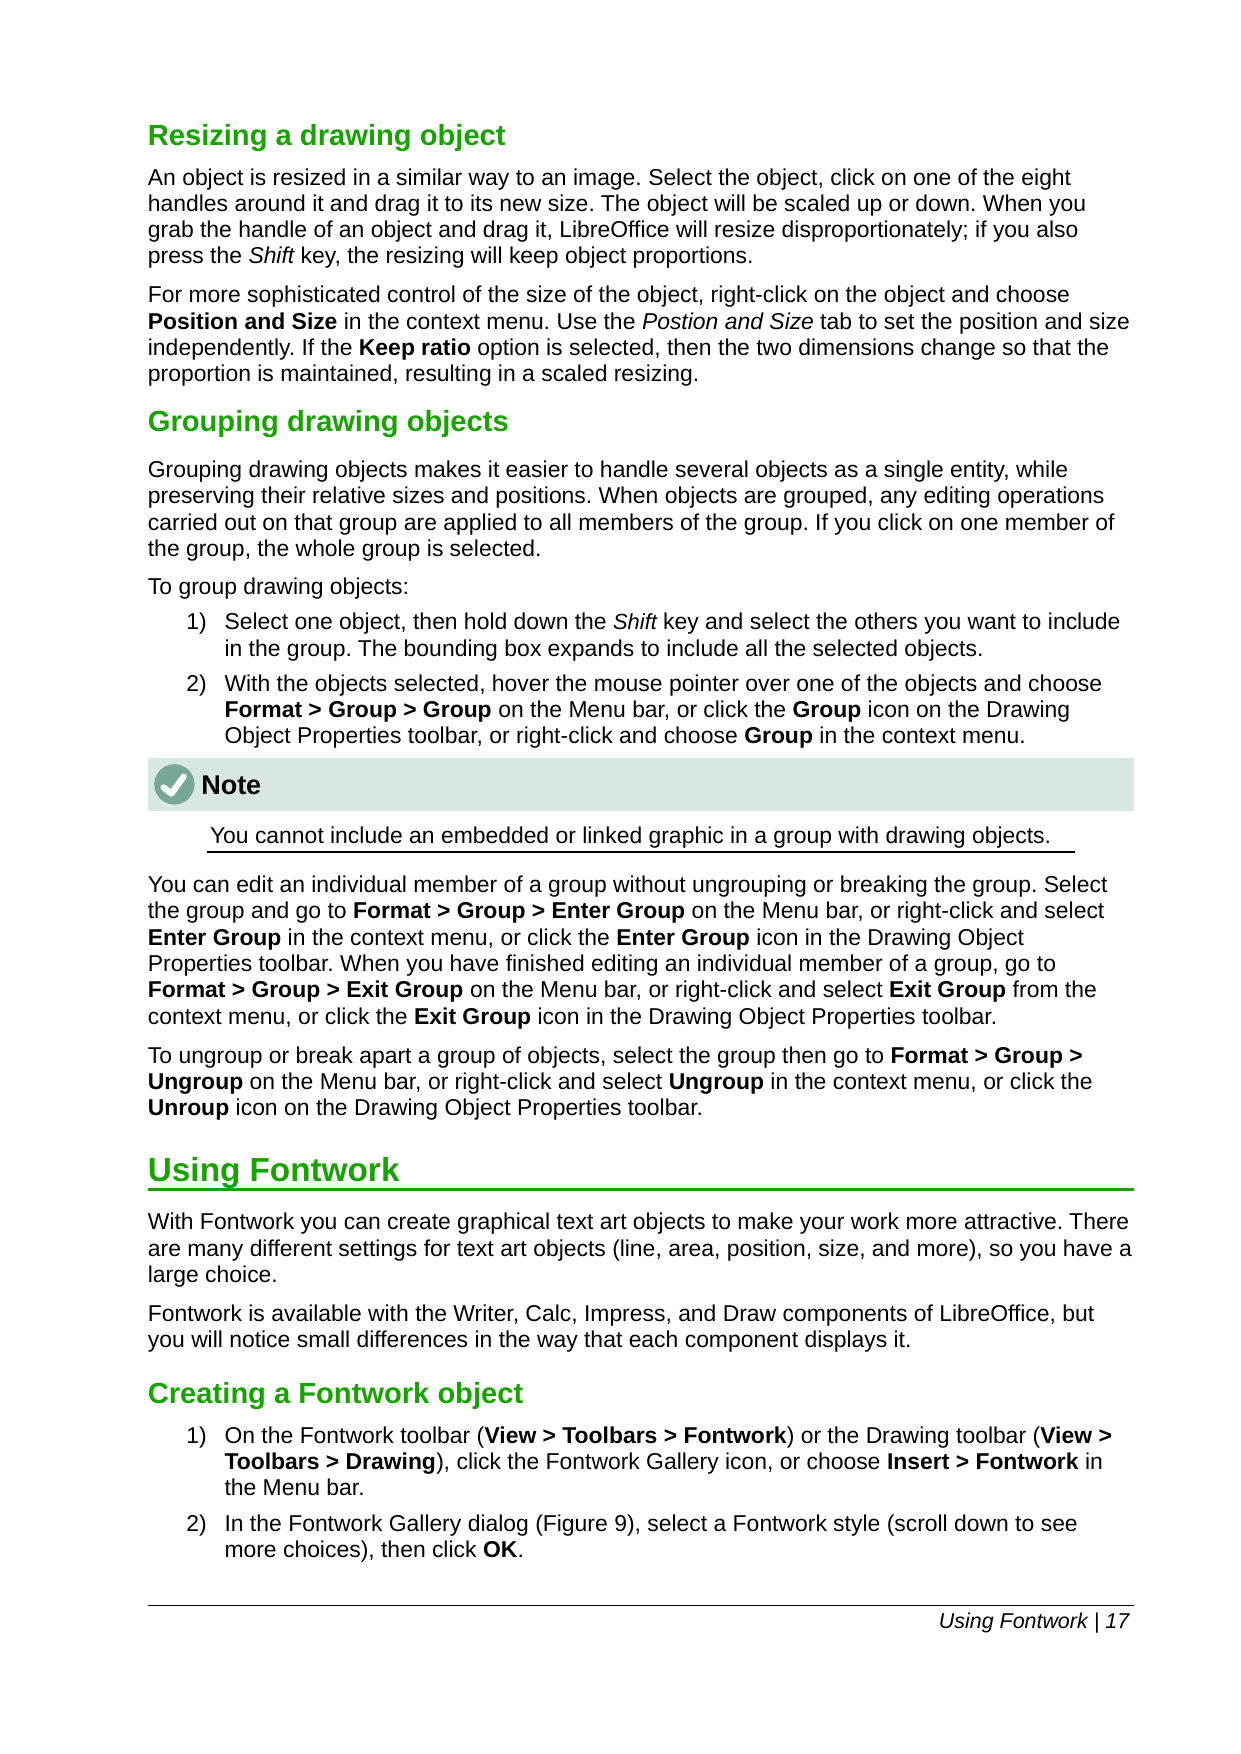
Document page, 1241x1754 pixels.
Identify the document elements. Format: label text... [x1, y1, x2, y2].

list In the Fontwork Gallery dialog (Figure 9), select a Fontwork style (scroll down to see more choices), then click OK. [207, 1509, 1134, 1562]
subtitle Using Fontwork [148, 1150, 1134, 1188]
list To group drawing objects: [148, 573, 1134, 599]
list On the Fontwork toolbar (View > Toolbars > Fontwork) or the Drawing toolbar (View > Toolbars > Drawing), click the Fontwork Gallery icon, or choose Insert > Fontwork in the Menu bar. [207, 1422, 1134, 1501]
subtitle Grouping drawing objects [148, 404, 1134, 438]
subtitle Creating a Fontwork object [148, 1376, 1134, 1410]
subtitle Resizing a drawing object [148, 118, 1134, 152]
list With the objects selected, hover the mouse pointer over one of the objects and choose Format > Group > Group on the Menu bar, or click the Group icon on the Drawing Object Properties toolbar, or right-click and choose Group in the context menu. [207, 670, 1134, 749]
text With Fontwork you can create graphical text art objects to make your work more attractive. There are many different settings for text art objects (line, area, position, size, and more), so you have a large choice. [148, 1208, 1134, 1287]
subtitle Note [148, 758, 1134, 811]
text For more sophisticated control of the size of the object, right-click on the object and choose Position and Size in the context menu. Use the Postion and Size tab to set the position and size independently. If the Keep ratio option is selected, then the two dimensions change so that the proportion is maintained, resulting in a scaled resizing. [148, 281, 1134, 387]
text Grouping drawing objects makes it easier to handle several objects as a single entity, while preserving their relative sizes and positions. When objects are grouped, any editing operations carried out on that group are applied to all members of the group. If you click on one member of the group, the whole group is selected. [148, 456, 1134, 561]
list Select one object, then hold down the Shift key and select the others you want to include in the group. The bounding box expands to include all the selected objects. [207, 608, 1134, 661]
text You can edit an individual member of a group without ungrouping or breaking the group. Select the group and go to Format > Group > Enter Group on the Menu bar, or right-click and select Enter Group in the context menu, or click the Enter Group icon in the Drawing Object Properties toolbar. When you have finished editing an individual member of a group, go to Format > Group > Exit Group on the Menu bar, or right-click and select Exit Group from the context menu, or click the Exit Group icon in the Drawing Object Properties toolbar. [148, 871, 1134, 1029]
text You cannot include an embedded or linked graphic in a group with drawing objects. [207, 819, 1075, 851]
text Fontwork is available with the Writer, Calc, Impress, and Draw components of LibreOffice, but you will notice small differences in the way that each component displays it. [148, 1300, 1134, 1353]
text To ungroup or break apart a group of objects, select the group then go to Format > Group > Ungroup on the Menu bar, or right-click and select Ungroup in the context menu, or click the Unroup icon on the Drawing Object Properties toolbar. [148, 1042, 1134, 1121]
text An object is resized in a similar way to an image. Select the object, click on one of the eight handles around it and drag it to its new size. The object will be scaled up or down. When you grab the handle of an object and drag it, LibreOffice will resize disproportionately; if you also press the Shift key, the resizing will keep object proportions. [148, 163, 1134, 269]
